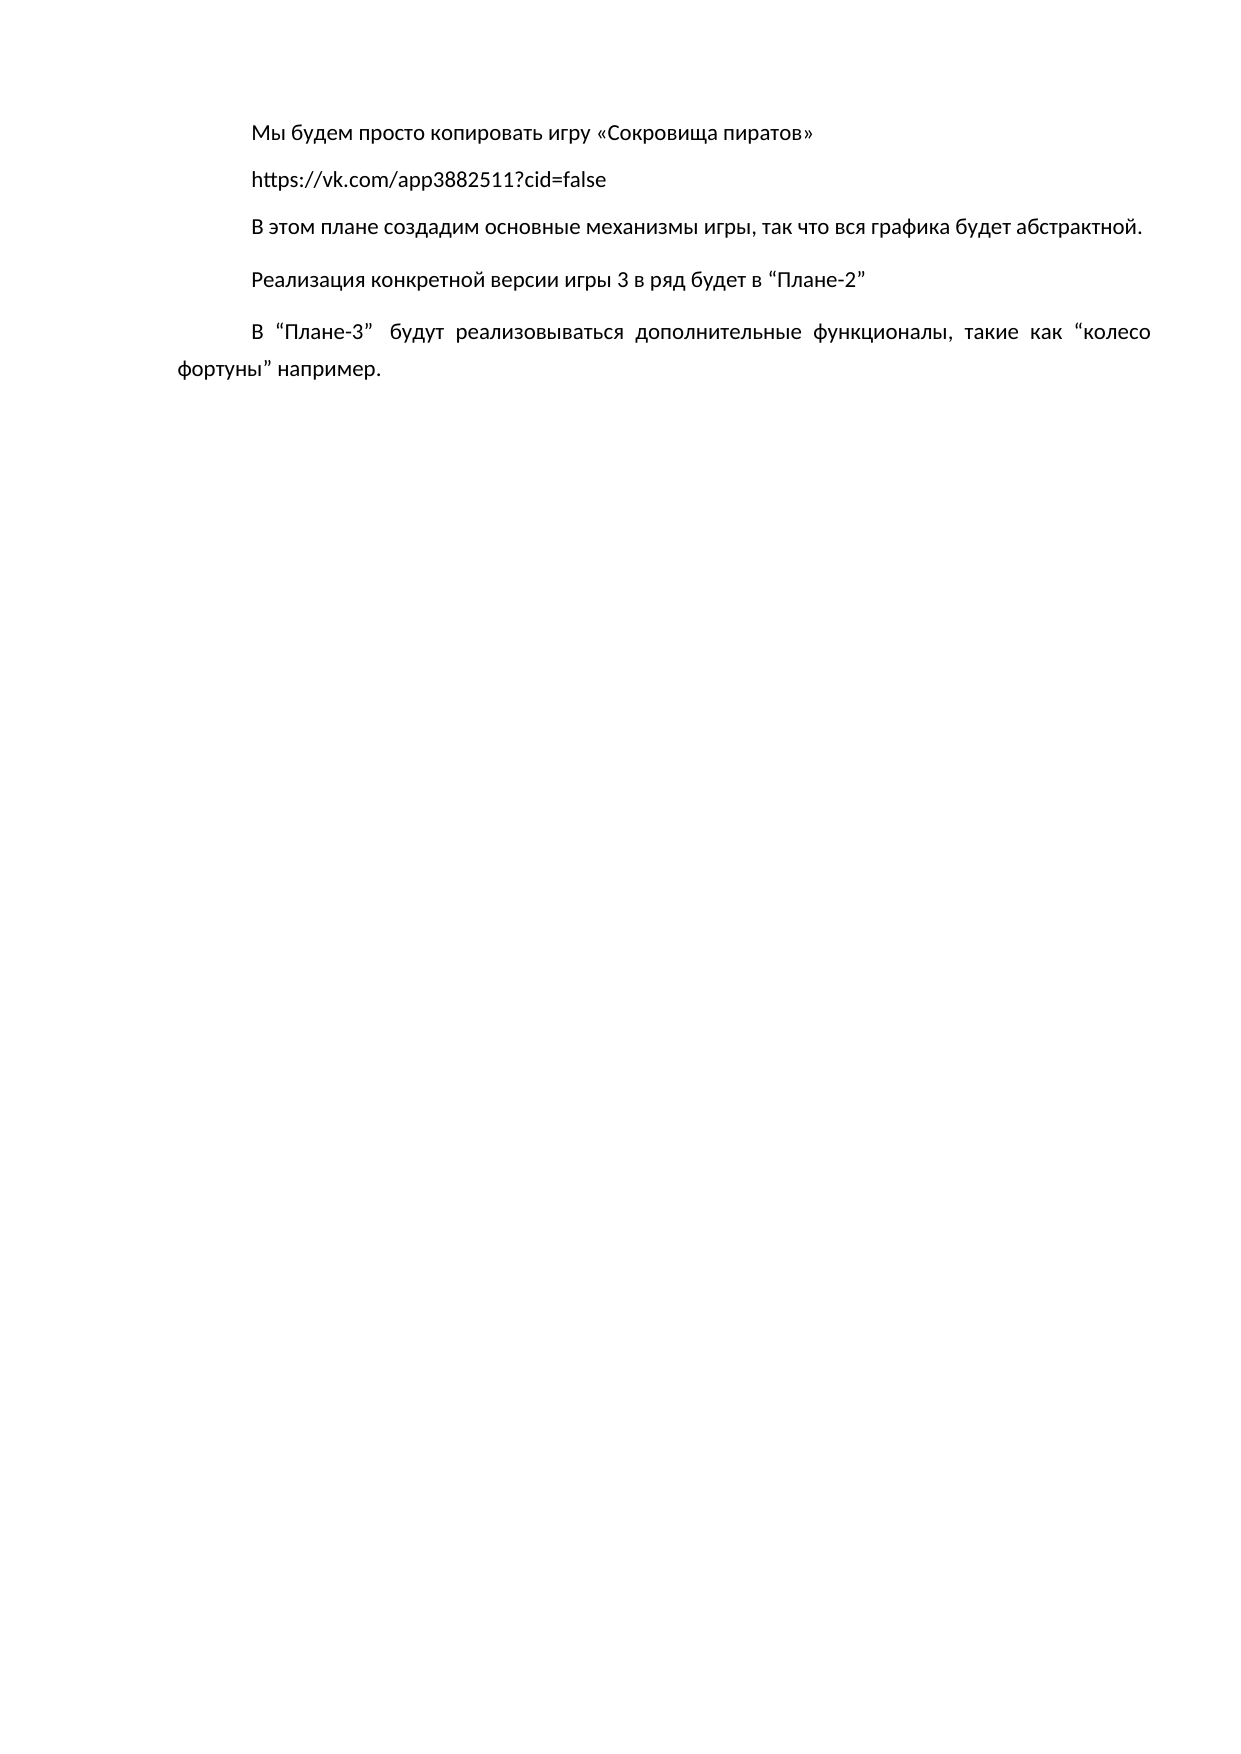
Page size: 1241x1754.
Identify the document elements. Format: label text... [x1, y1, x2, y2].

text https://vk.com/app3882511?cid=false [177, 165, 1152, 193]
text В “Плане-3” будут реализовываться дополнительные функционалы, такие как “колесо фортуны” например. [177, 317, 1152, 382]
text В этом плане создадим основные механизмы игры, так что вся графика будет абстрактной. [177, 212, 1152, 240]
text Мы будем просто копировать игру «Сокровища пиратов» [177, 118, 1152, 146]
text Реализация конкретной версии игры 3 в ряд будет в “Плане-2” [177, 265, 1152, 293]
